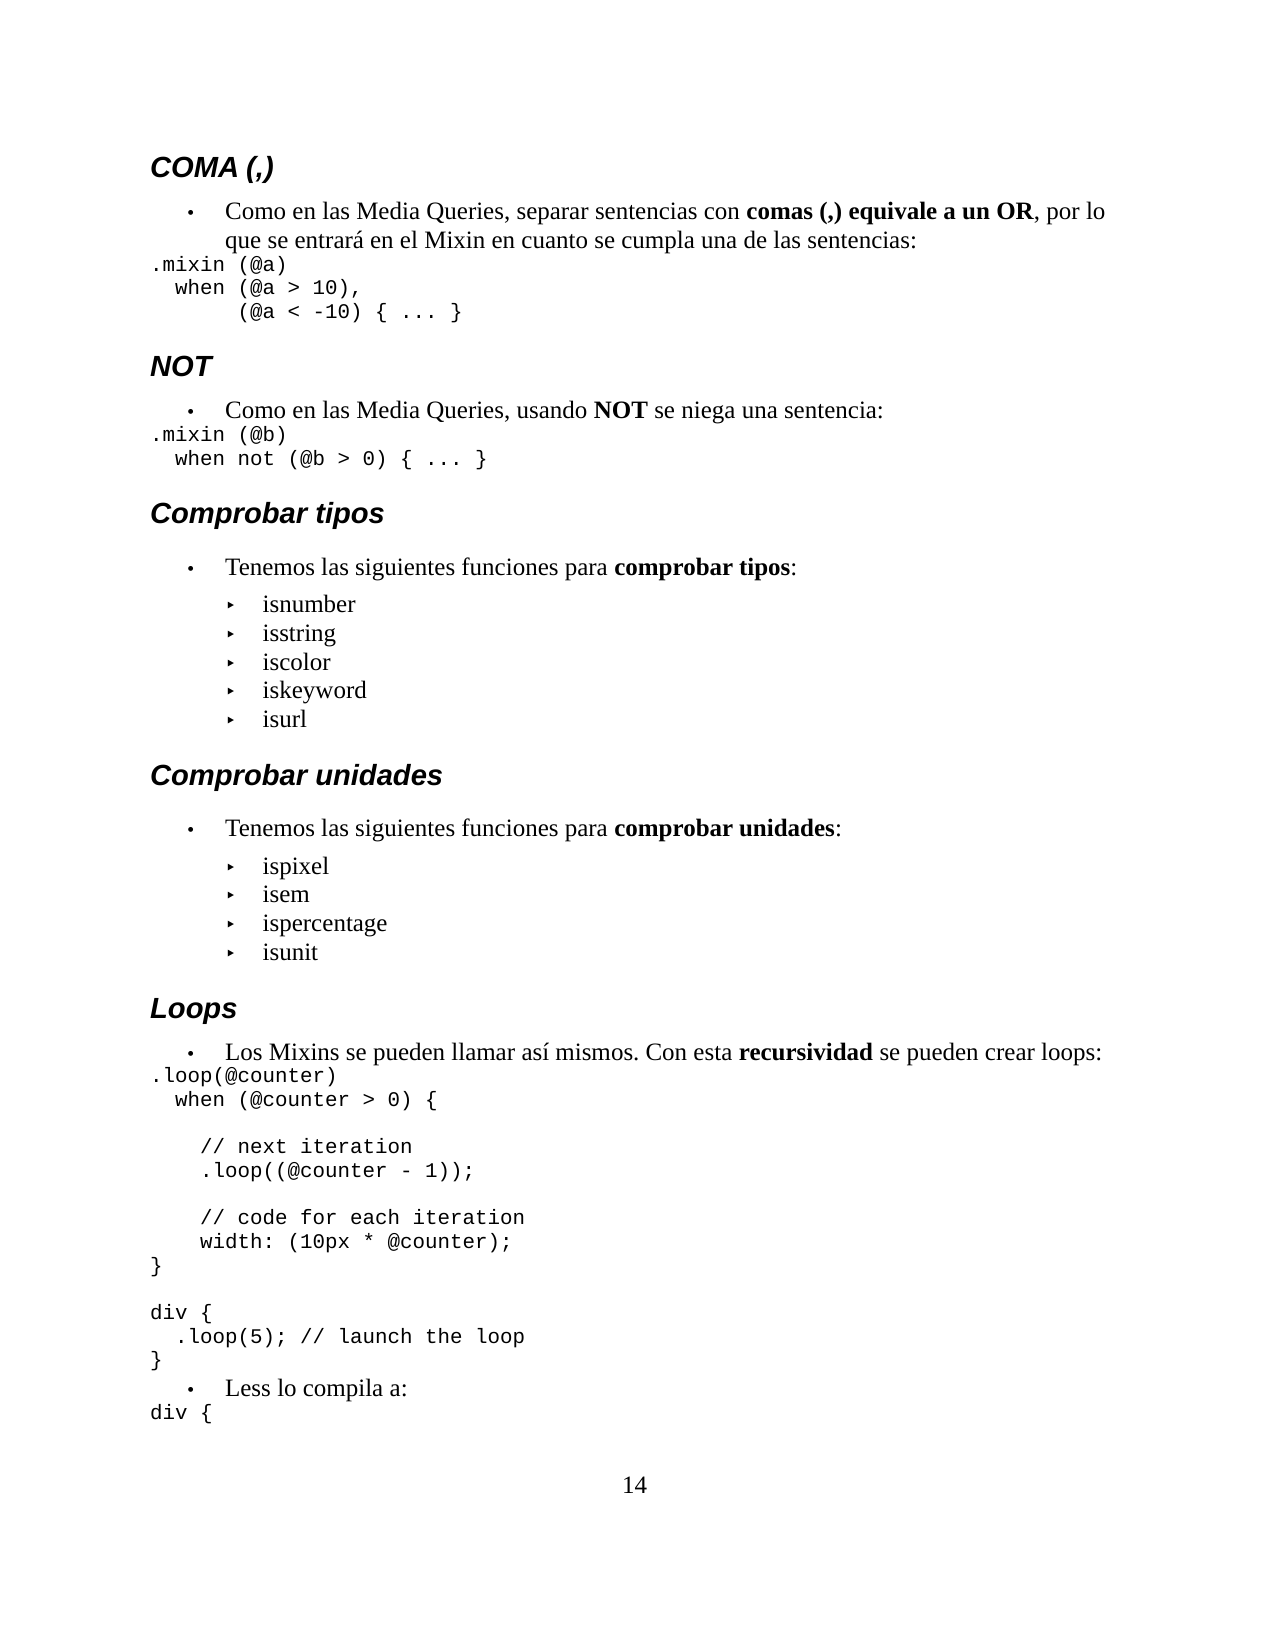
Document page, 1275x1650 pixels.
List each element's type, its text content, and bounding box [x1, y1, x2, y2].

list Como en las Media Queries, usando NOT se niega una sentencia: [187, 396, 1125, 424]
text .loop(5); // launch the loop [150, 1326, 1125, 1349]
list isnumber [225, 589, 1125, 618]
text width: (10px * @counter); [150, 1231, 1125, 1255]
text div { [150, 1402, 1125, 1425]
text } [150, 1255, 1125, 1278]
text // code for each iteration [150, 1207, 1125, 1231]
subtitle Comprobar tipos [150, 497, 1125, 530]
list ispercentage [225, 908, 1125, 937]
subtitle Comprobar unidades [150, 758, 1125, 792]
text .mixin (@b) [150, 424, 1125, 448]
list isem [225, 879, 1125, 908]
text when (@a > 10), [150, 277, 1125, 301]
text (@a < -10) { ... } [150, 301, 1125, 324]
text div { [150, 1302, 1125, 1326]
list ispixel [225, 851, 1125, 879]
text .mixin (@a) [150, 253, 1125, 277]
text .loop((@counter - 1)); [150, 1160, 1125, 1184]
list Como en las Media Queries, separar sentencias con comas (,) equivale a un OR, por lo que se entrará en el Mixin en cuanto se cumpla una de las sentencias: [187, 196, 1125, 253]
subtitle Loops [150, 991, 1125, 1024]
list iscolor [225, 647, 1125, 676]
text when (@counter > 0) { [150, 1089, 1125, 1113]
text when not (@b > 0) { ... } [150, 448, 1125, 472]
list isurl [225, 704, 1125, 733]
list Less lo compila a: [187, 1373, 1125, 1402]
text // next iteration [150, 1136, 1125, 1160]
list Tenemos las siguientes funciones para comprobar tipos: [187, 552, 1125, 580]
text .loop(@counter) [150, 1066, 1125, 1089]
list Tenemos las siguientes funciones para comprobar unidades: [187, 813, 1125, 842]
subtitle COMA (,) [150, 150, 1125, 183]
list isunit [225, 937, 1125, 966]
text } [150, 1349, 1125, 1373]
list isstring [225, 618, 1125, 647]
list Los Mixins se pueden llamar así mismos. Con esta recursividad se pueden crear loops: [187, 1037, 1125, 1066]
list iskeyword [225, 676, 1125, 704]
subtitle NOT [150, 349, 1125, 383]
